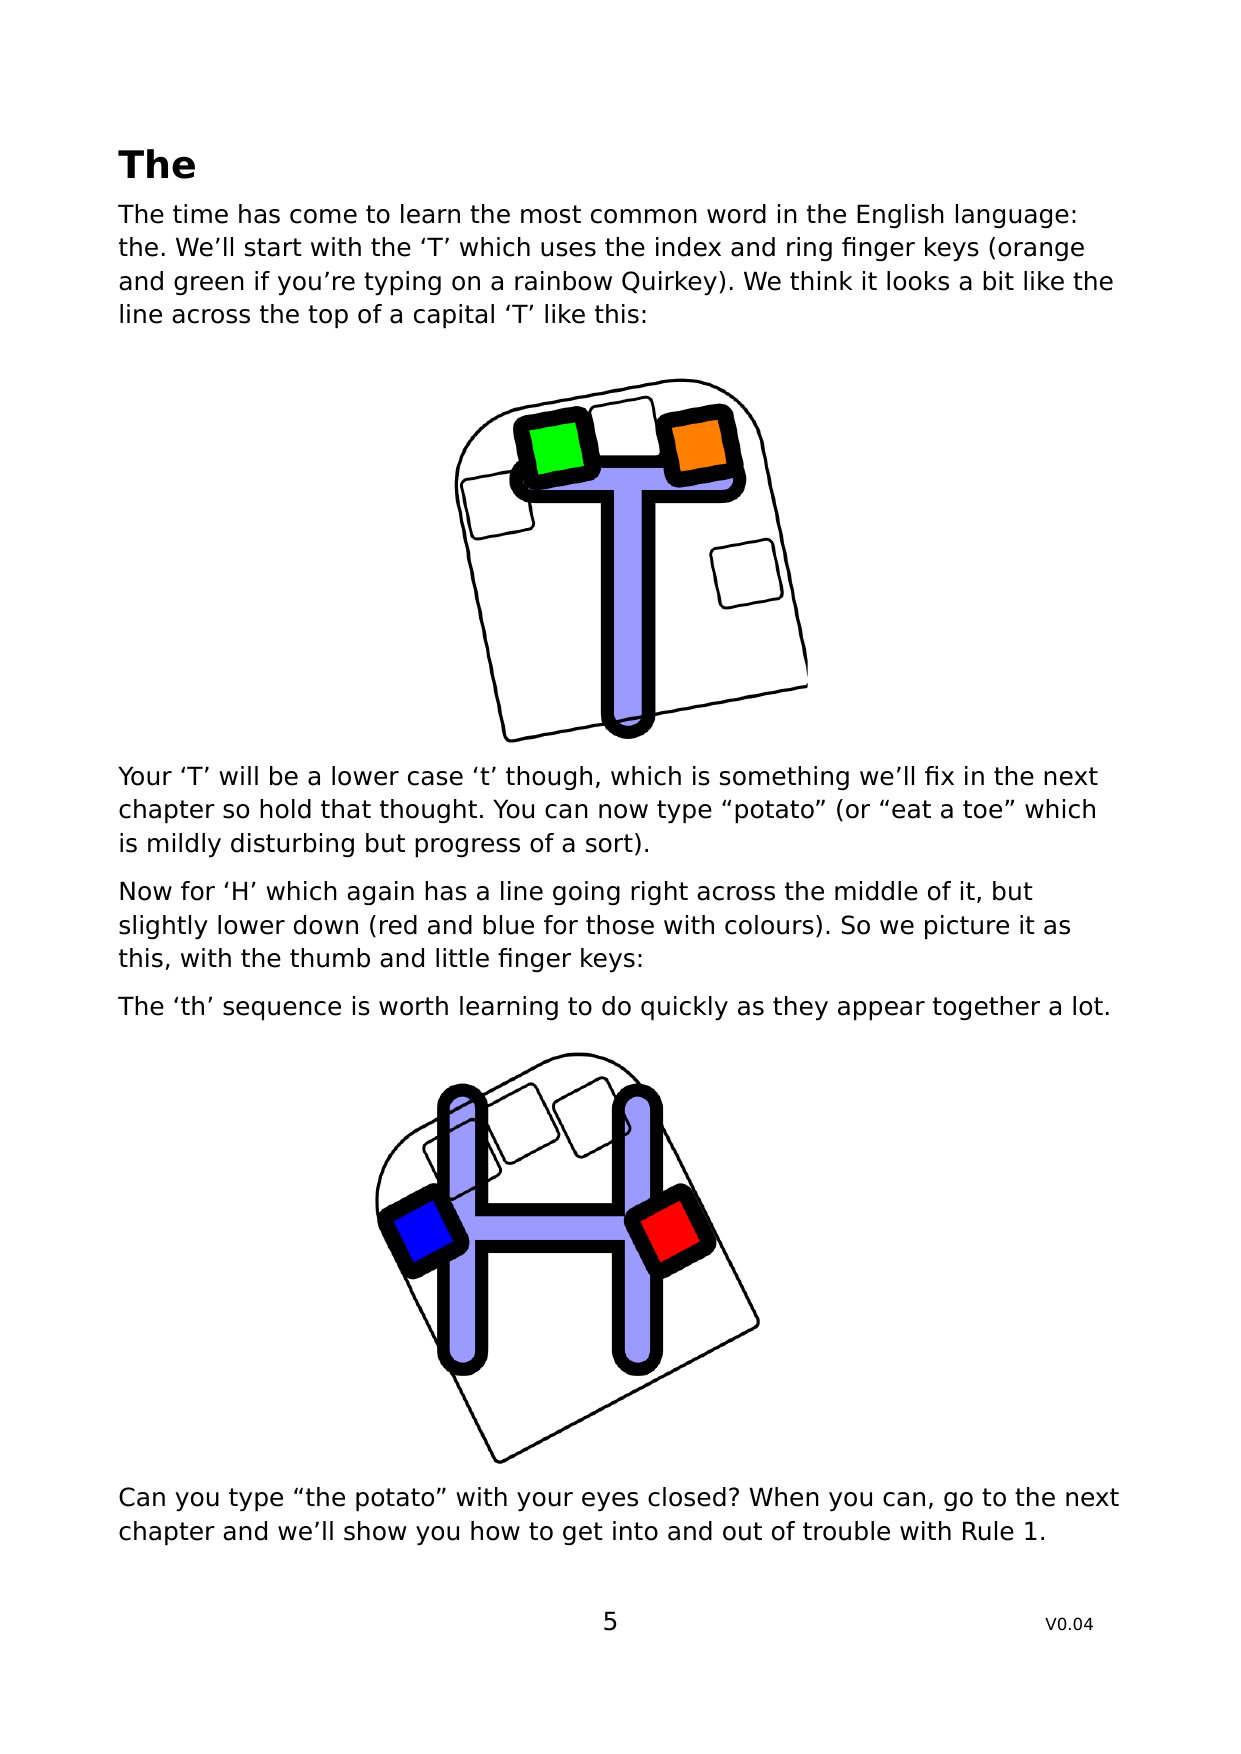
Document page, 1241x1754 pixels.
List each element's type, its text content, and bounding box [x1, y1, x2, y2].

subtitle The [118, 143, 1122, 187]
text Your ‘T’ will be a lower case ‘t’ though, which is something we’ll fix in the next chapter so hold that thought. You can now type “potato” (or “eat a toe” which is mildly disturbing but progress of a sort). [118, 348, 1122, 858]
picture [360, 1027, 791, 1484]
text The ‘th’ sequence is worth learning to do quickly as they appear together a lot. Can you type “the potato” with your eyes closed? When you can, go to the next chapter and we’ll show you how to get into and out of trouble with Rule 1. [118, 992, 1122, 1546]
picture [432, 348, 808, 758]
text Now for ‘H’ which again has a line going right across the middle of it, but slightly lower down (red and blue for those with colours). So we picture it as this, with the thumb and little finger keys: [118, 877, 1122, 973]
text The time has come to learn the most common word in the English language: the. We’ll start with the ‘T’ which uses the index and ring finger keys (orange and green if you’re typing on a rainbow Quirkey). We think it looks a bit like the line across the top of a capital ‘T’ like this: [118, 200, 1122, 329]
